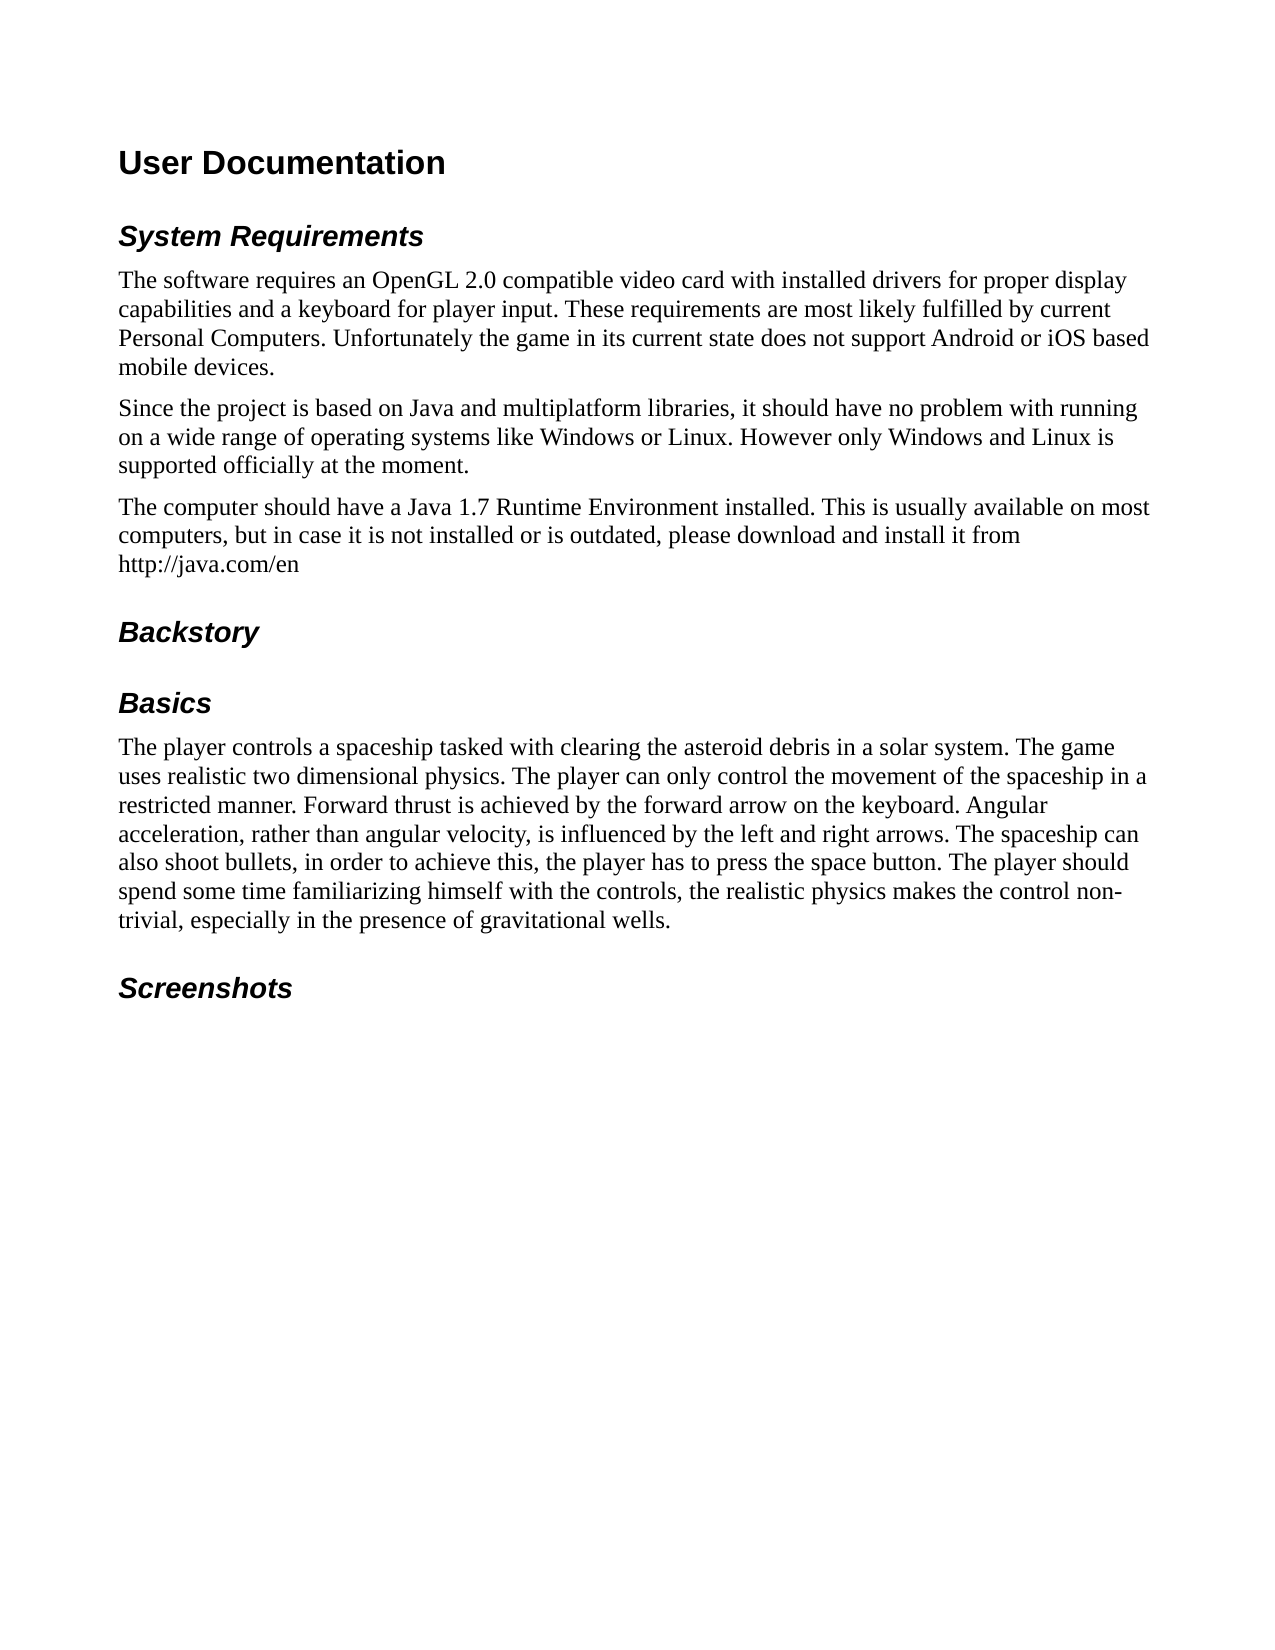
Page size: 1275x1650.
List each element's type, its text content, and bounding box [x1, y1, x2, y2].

subtitle Backstory [118, 615, 1157, 649]
text The player controls a spaceship tasked with clearing the asteroid debris in a solar system. The game uses realistic two dimensional physics. The player can only control the movement of the spaceship in a restricted manner. Forward thrust is achieved by the forward arrow on the keyboard. Angular acceleration, rather than angular velocity, is influenced by the left and right arrows. The spaceship can also shoot bullets, in order to achieve this, the player has to press the space button. The player should spend some time familiarizing himself with the controls, the realistic physics makes the control non-trivial, especially in the presence of gravitational wells. [118, 732, 1157, 934]
text Since the project is based on Java and multiplatform libraries, it should have no problem with running on a wide range of operating systems like Windows or Linux. However only Windows and Linux is supported officially at the moment. [118, 393, 1157, 479]
subtitle Screenshots [118, 971, 1157, 1005]
subtitle System Requirements [118, 219, 1157, 253]
text The software requires an OpenGL 2.0 compatible video card with installed drivers for proper display capabilities and a keyboard for player input. These requirements are most likely fulfilled by current Personal Computers. Unfortunately the game in its current state does not support Android or iOS based mobile devices. [118, 265, 1157, 380]
subtitle Basics [118, 686, 1157, 720]
subtitle User Documentation [118, 143, 1157, 182]
text The computer should have a Java 1.7 Runtime Environment installed. This is usually available on most computers, but in case it is not installed or is outdated, please download and install it from http://java.com/en [118, 492, 1157, 578]
